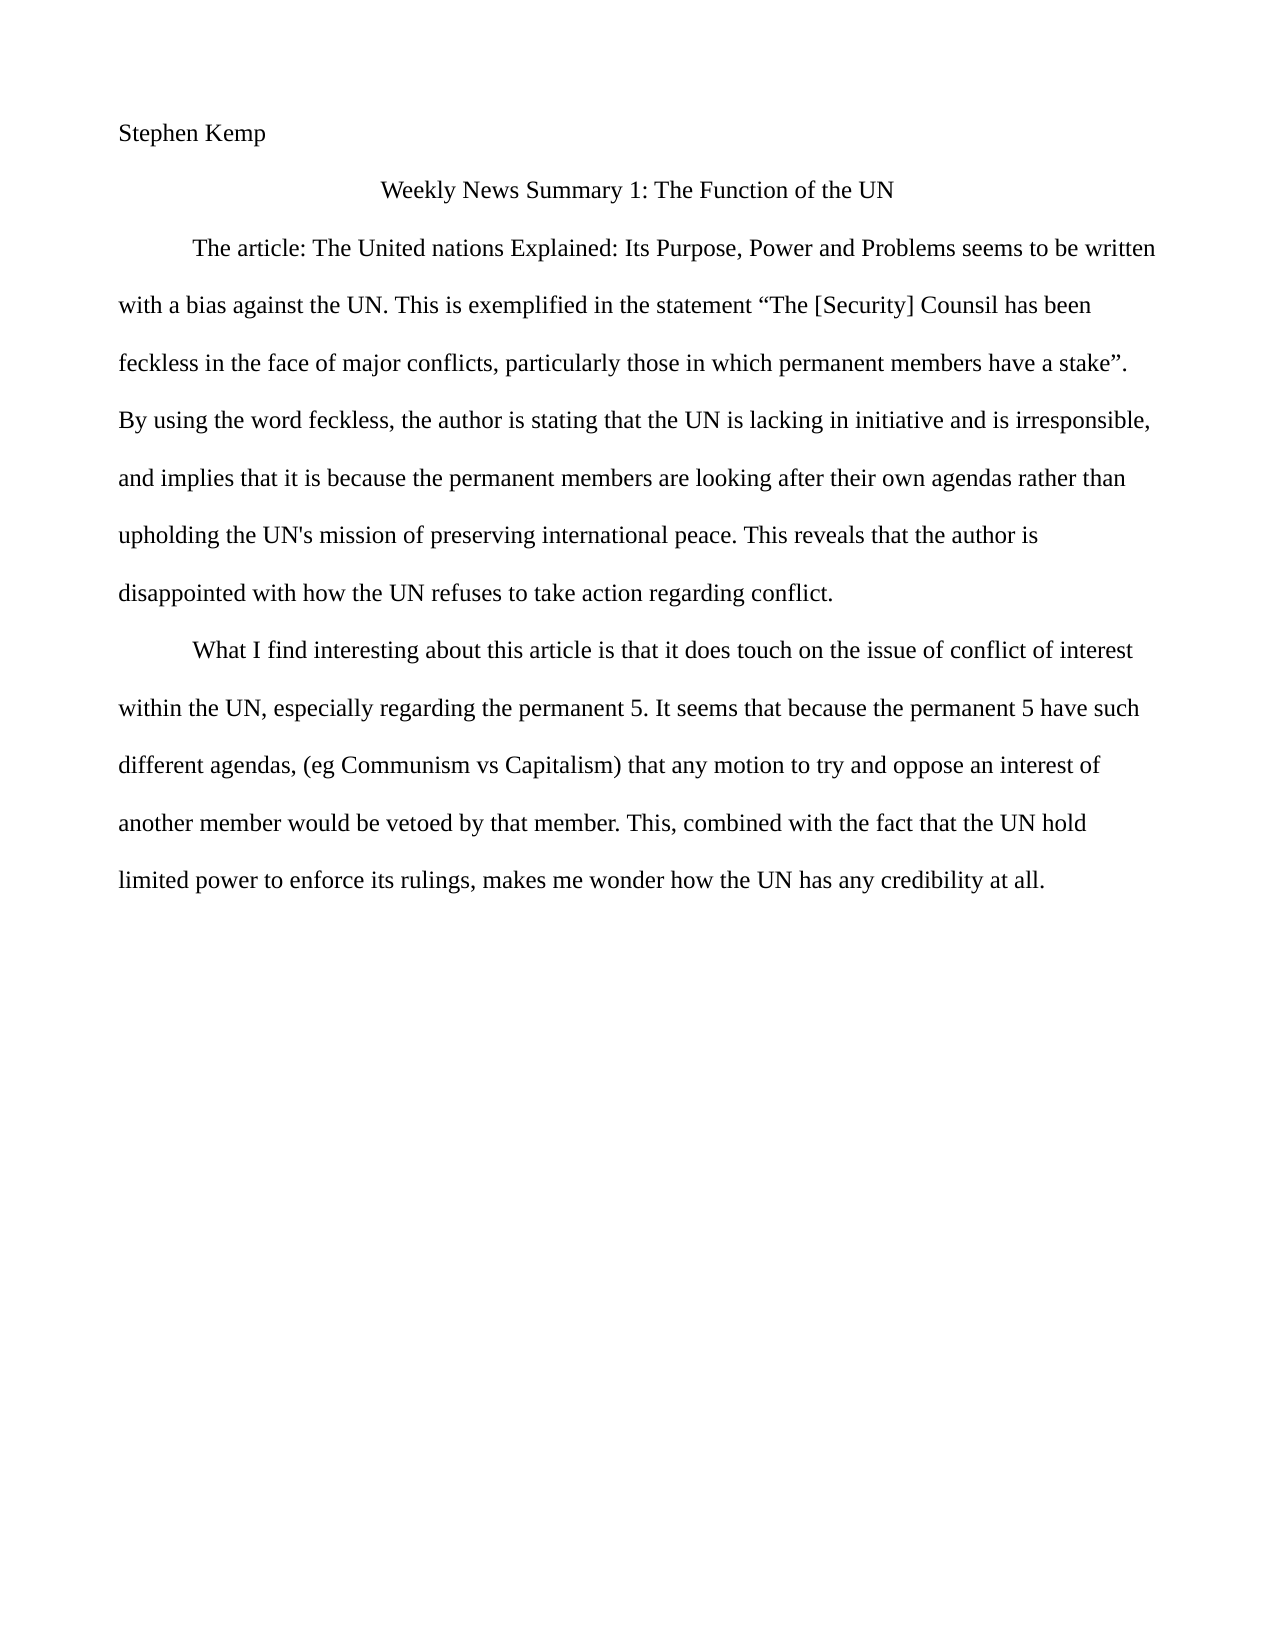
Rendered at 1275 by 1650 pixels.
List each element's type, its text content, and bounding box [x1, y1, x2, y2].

text The article: The United nations Explained: Its Purpose, Power and Problems seems to be written with a bias against the UN. This is exemplified in the statement “The [Security] Counsil has been feckless in the face of major conflicts, particularly those in which permanent members have a stake”. By using the word feckless, the author is stating that the UN is lacking in initiative and is irresponsible, and implies that it is because the permanent members are looking after their own agendas rather than upholding the UN's mission of preserving international peace. This reveals that the author is disappointed with how the UN refuses to take action regarding conflict. [118, 233, 1157, 607]
text Weekly News Summary 1: The Function of the UN [118, 176, 1157, 204]
text What I find interesting about this article is that it does touch on the issue of conflict of interest within the UN, especially regarding the permanent 5. It seems that because the permanent 5 have such different agendas, (eg Communism vs Capitalism) that any motion to try and oppose an interest of another member would be vetoed by that member. This, combined with the fact that the UN hold limited power to enforce its rulings, makes me wonder how the UN has any credibility at all. [118, 636, 1157, 894]
text Stephen Kemp [118, 118, 1157, 147]
